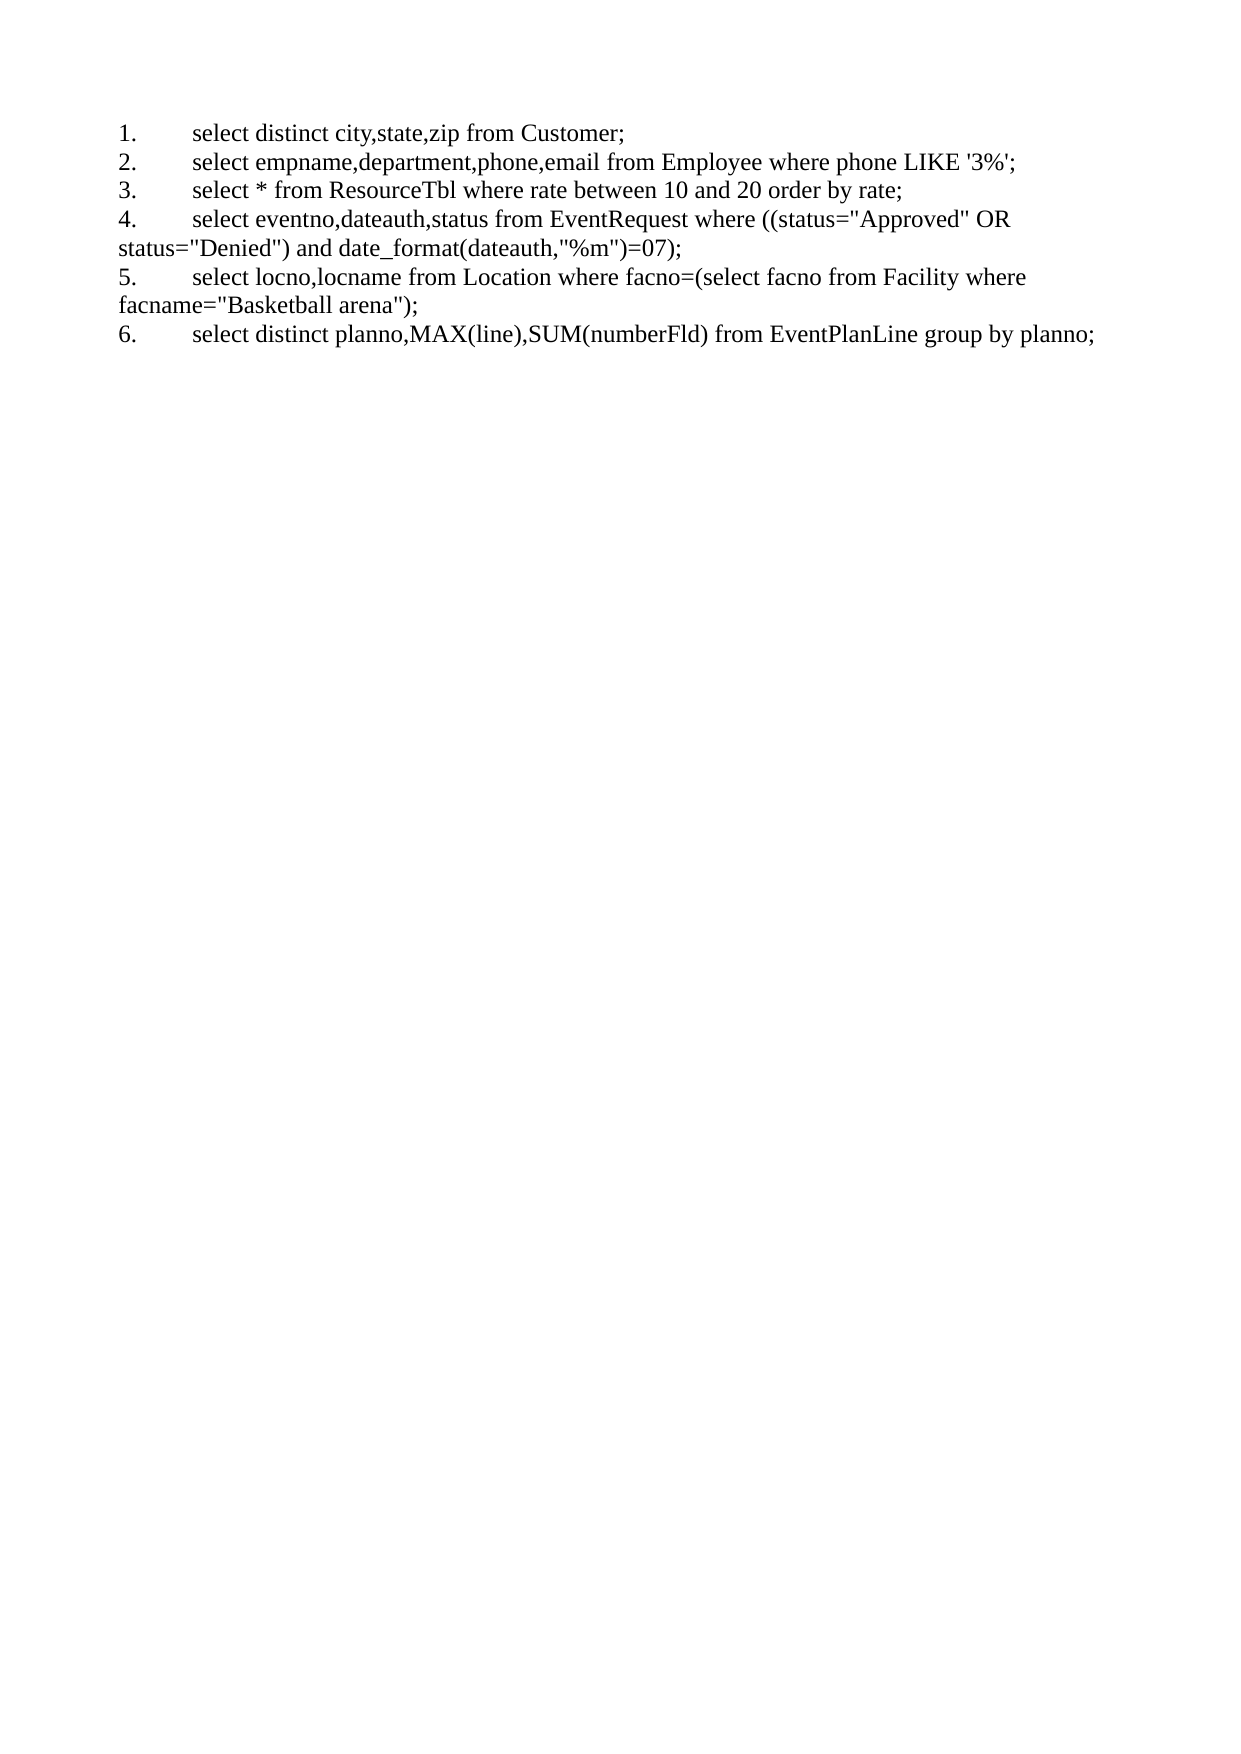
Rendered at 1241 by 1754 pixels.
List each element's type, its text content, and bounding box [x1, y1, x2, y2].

text 3. select * from ResourceTbl where rate between 10 and 20 order by rate; [118, 176, 1122, 204]
text 2. select empname,department,phone,email from Employee where phone LIKE '3%'; [118, 147, 1122, 176]
text 5. select locno,locname from Location where facno=(select facno from Facility where facname="Basketball arena"); [118, 262, 1122, 319]
text 6. select distinct planno,MAX(line),SUM(numberFld) from EventPlanLine group by planno; [118, 319, 1122, 348]
text 1. select distinct city,state,zip from Customer; [118, 118, 1122, 147]
text 4. select eventno,dateauth,status from EventRequest where ((status="Approved" OR status="Denied") and date_format(dateauth,"%m")=07); [118, 204, 1122, 262]
